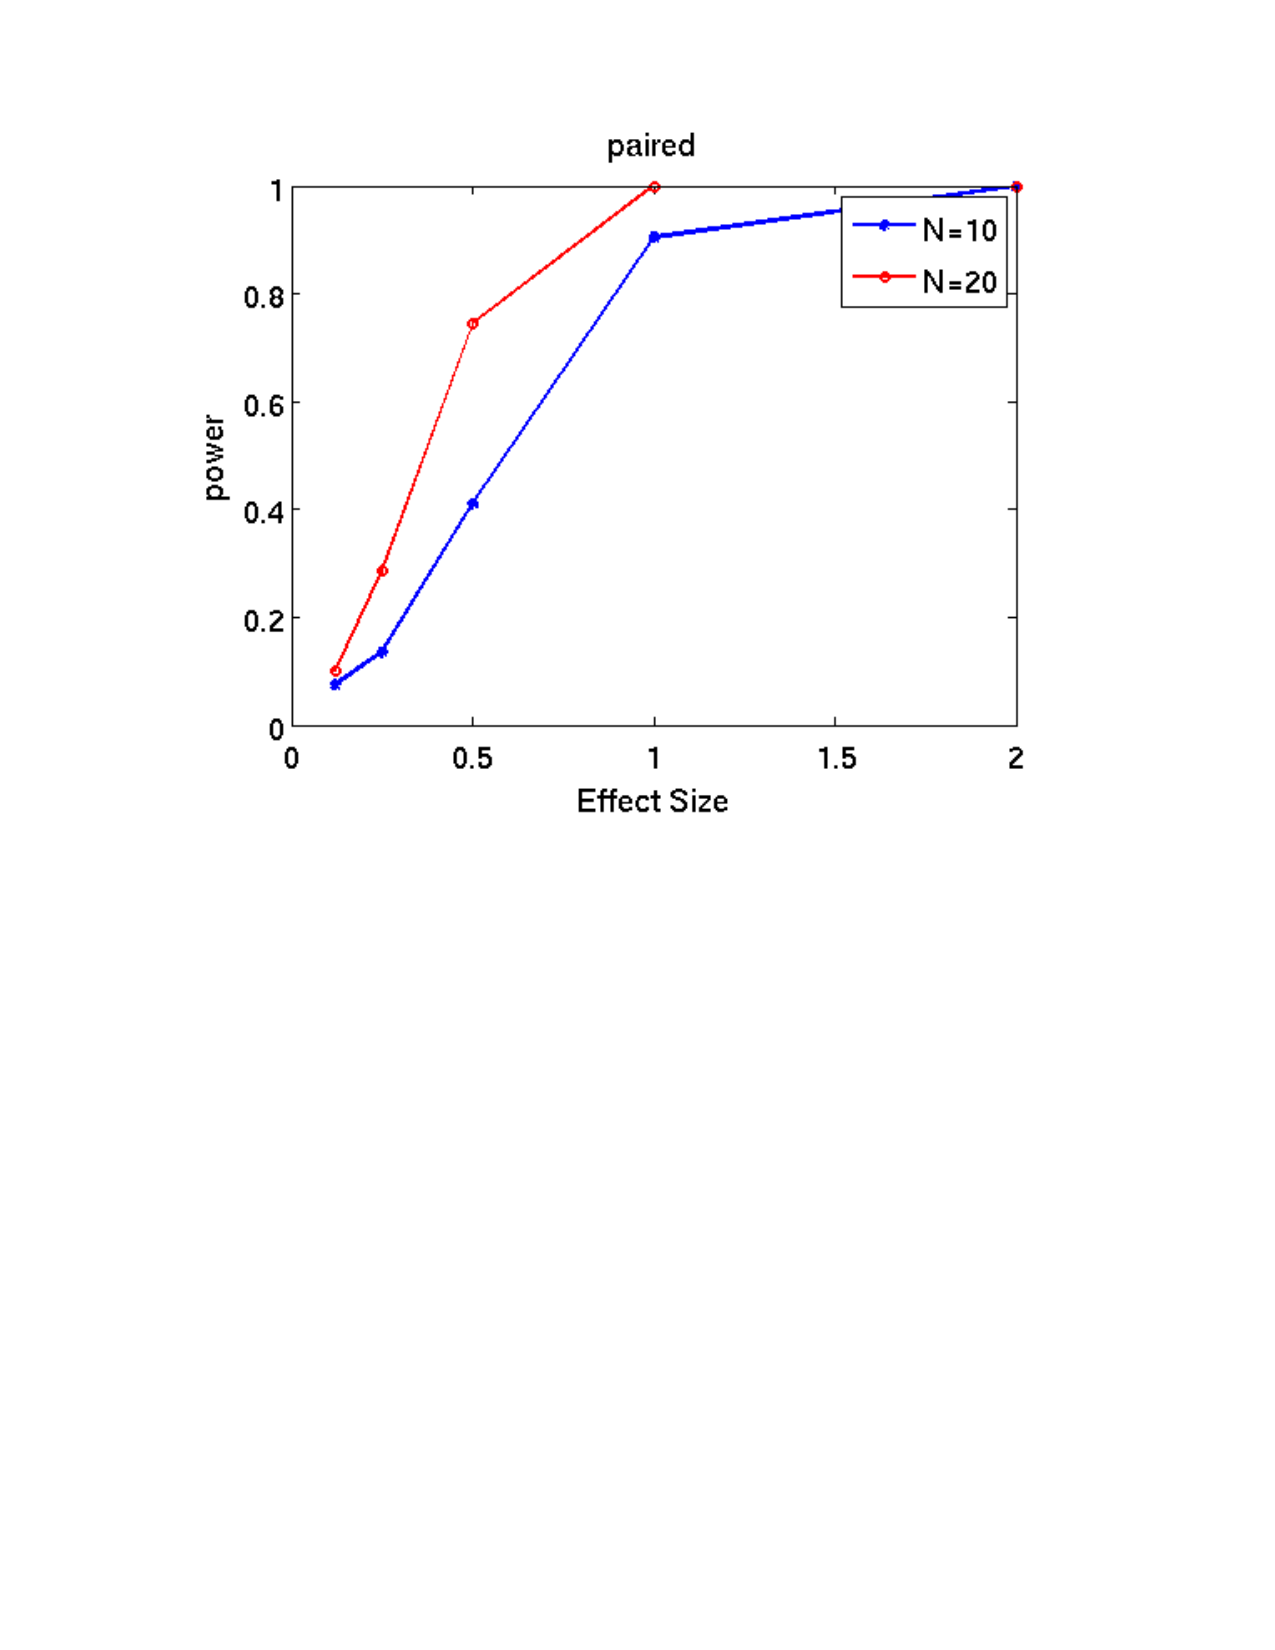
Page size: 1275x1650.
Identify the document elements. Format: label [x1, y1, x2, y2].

picture [170, 118, 1105, 819]
